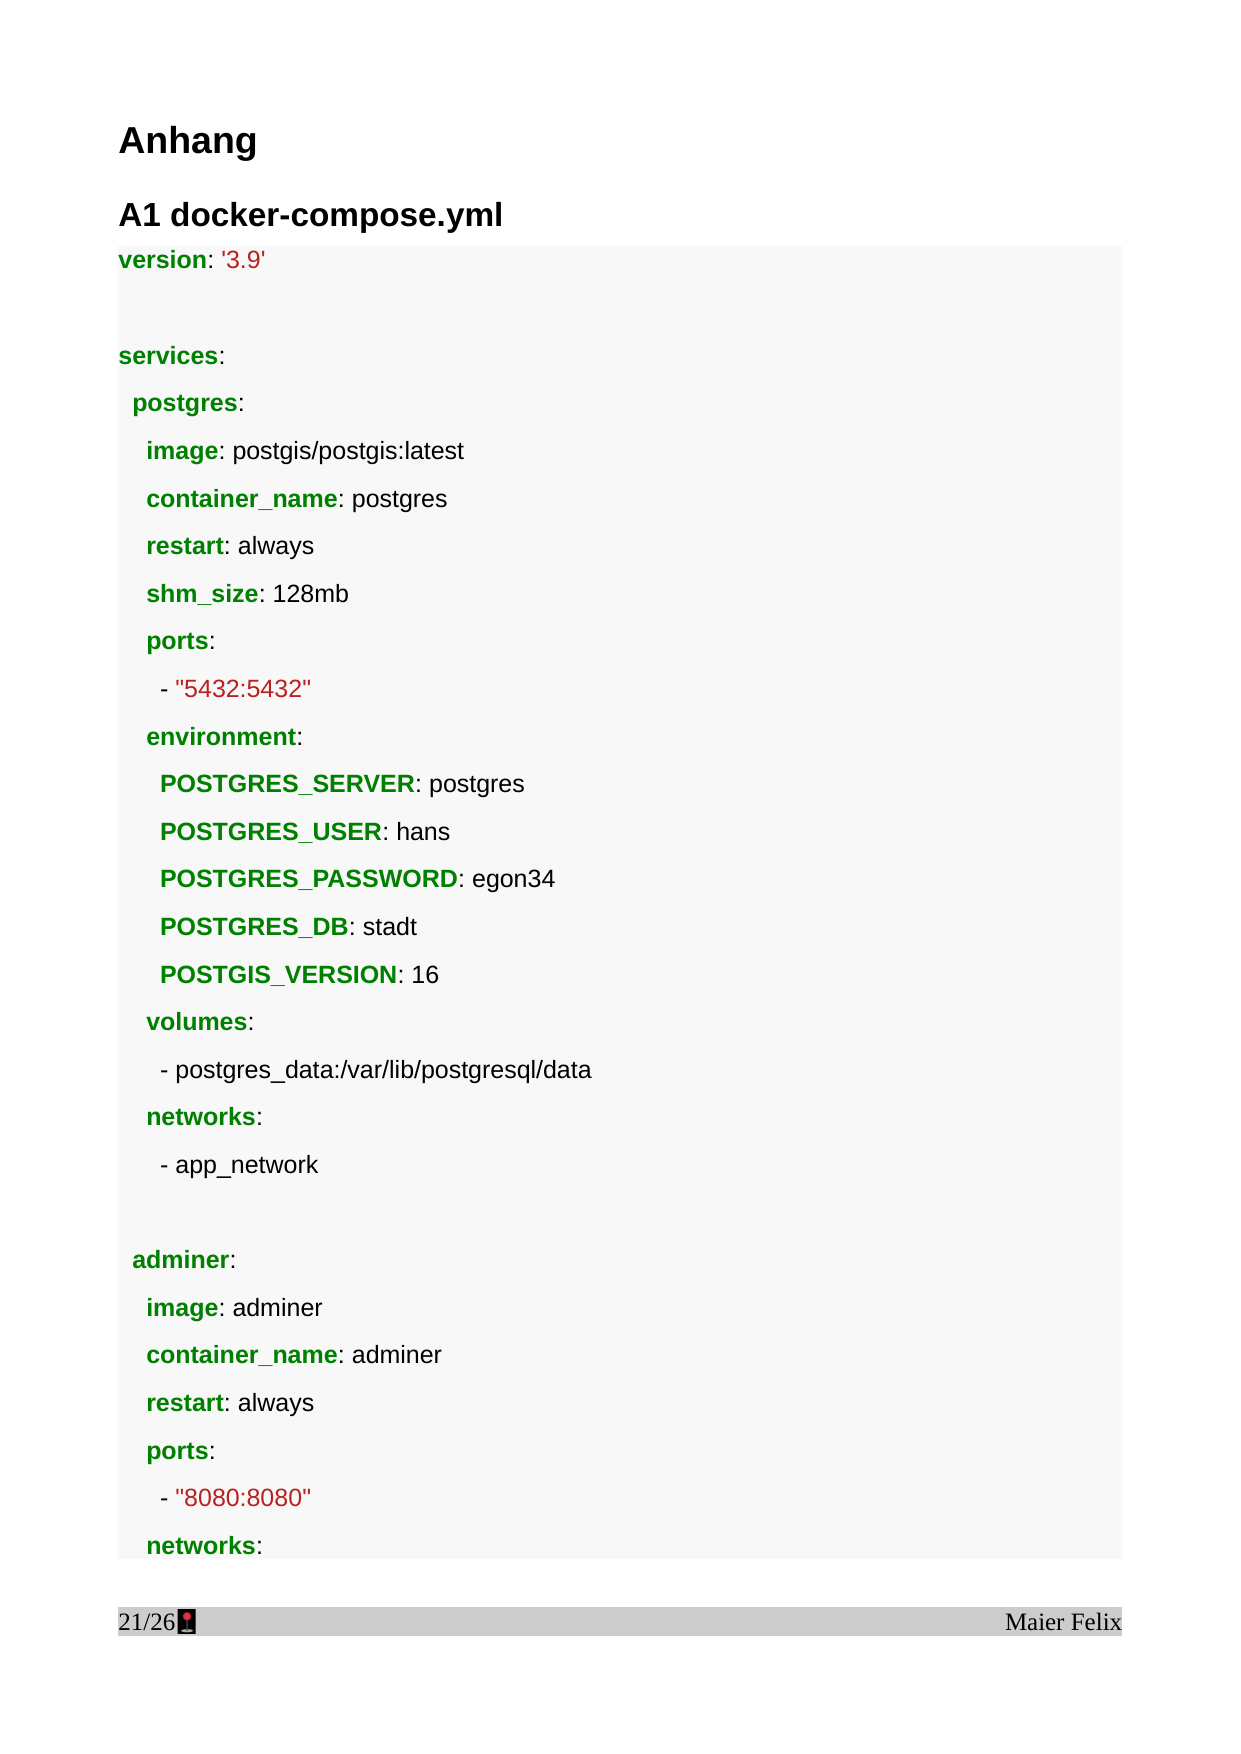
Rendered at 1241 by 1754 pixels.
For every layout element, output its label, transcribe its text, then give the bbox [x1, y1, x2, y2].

text image: postgis/postgis:latest [118, 436, 1122, 465]
text - postgres_data:/var/lib/postgresql/data [118, 1055, 1122, 1083]
text volumes: [118, 1007, 1122, 1036]
text networks: [118, 1102, 1122, 1131]
text POSTGRES_DB: stadt [118, 912, 1122, 941]
subtitle A1 docker-compose.yml [118, 194, 1122, 233]
text container_name: adminer [118, 1340, 1122, 1369]
text restart: always [118, 1388, 1122, 1417]
text container_name: postgres [118, 483, 1122, 512]
text ports: [118, 1436, 1122, 1464]
text networks: [118, 1531, 1122, 1559]
text services: [118, 341, 1122, 369]
text POSTGRES_SERVER: postgres [118, 769, 1122, 798]
text version: '3.9' [118, 246, 1122, 274]
text shm_size: 128mb [118, 579, 1122, 607]
text - app_network [118, 1150, 1122, 1179]
subtitle Anhang [118, 118, 1122, 161]
text - "8080:8080" [118, 1483, 1122, 1512]
text POSTGIS_VERSION: 16 [118, 959, 1122, 988]
text postgres: [118, 388, 1122, 417]
text restart: always [118, 531, 1122, 560]
text ports: [118, 626, 1122, 655]
text adminer: [118, 1245, 1122, 1274]
picture [177, 1609, 196, 1634]
text POSTGRES_PASSWORD: egon34 [118, 864, 1122, 893]
text image: adminer [118, 1293, 1122, 1322]
text environment: [118, 722, 1122, 750]
text POSTGRES_USER: hans [118, 817, 1122, 846]
text - "5432:5432" [118, 674, 1122, 703]
